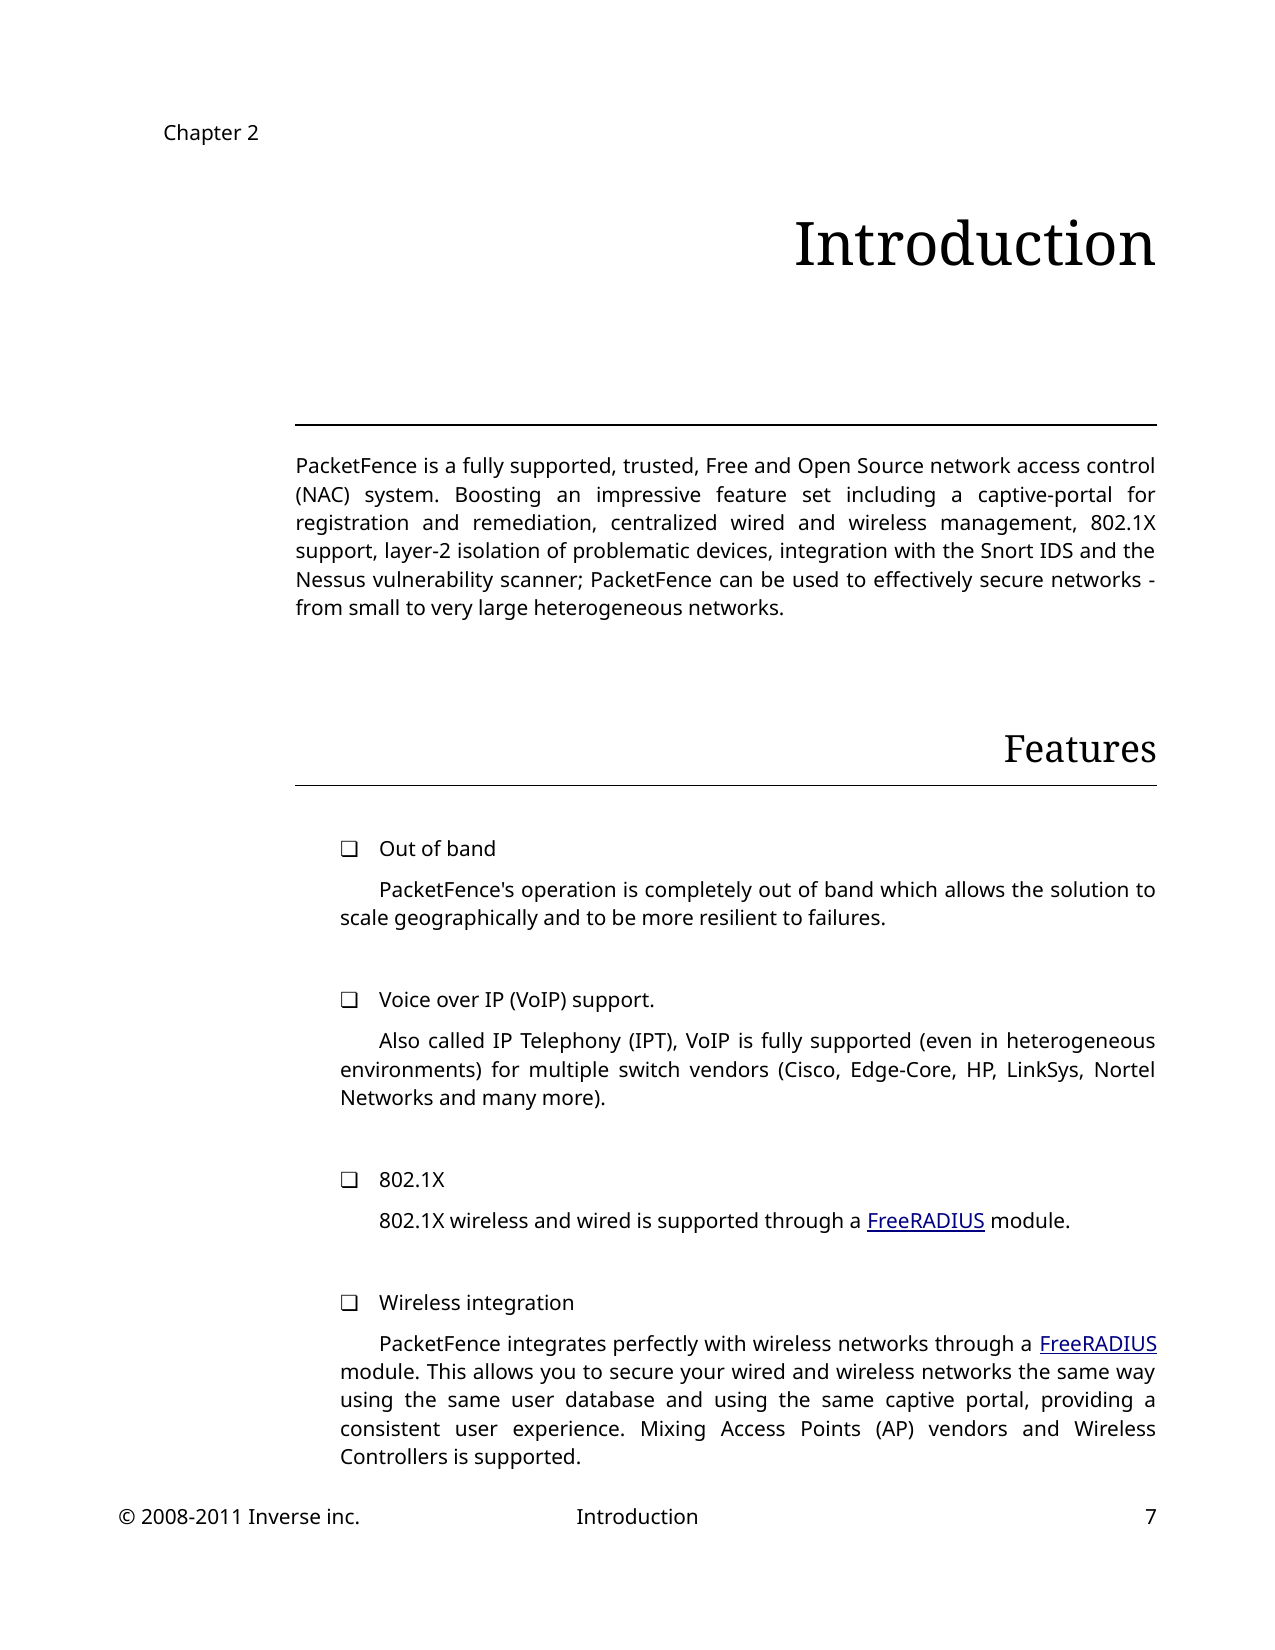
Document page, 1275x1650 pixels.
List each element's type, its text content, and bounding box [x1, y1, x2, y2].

list 802.1X wireless and wired is supported through a FreeRADIUS module. [340, 1206, 1157, 1234]
list ❏ Voice over IP (VoIP) support. [340, 985, 1157, 1014]
list ❏ 802.1X [340, 1165, 1157, 1193]
list ❏ Wireless integration [340, 1288, 1157, 1316]
subtitle Features [295, 722, 1157, 785]
list Also called IP Telephony (IPT), VoIP is fully supported (even in heterogeneous environments) for multiple switch vendors (Cisco, Edge-Core, HP, LinkSys, Nortel Networks and many more). [340, 1026, 1157, 1112]
list ❏ Out of band [340, 834, 1157, 862]
list PacketFence's operation is completely out of band which allows the solution to scale geographically and to be more resilient to failures. [340, 875, 1157, 932]
subtitle Introduction [295, 201, 1157, 424]
list PacketFence integrates perfectly with wireless networks through a FreeRADIUS module. This allows you to secure your wired and wireless networks the same way using the same user database and using the same captive portal, providing a consistent user experience. Mixing Access Points (AP) vendors and Wireless Controllers is supported. [340, 1329, 1157, 1471]
text PacketFence is a fully supported, trusted, Free and Open Source network access control (NAC) system. Boosting an impressive feature set including a captive-portal for registration and remediation, centralized wired and wireless management, 802.1X support, layer-2 isolation of problematic devices, integration with the Snort IDS and the Nessus vulnerability scanner; PacketFence can be used to effectively secure networks - from small to very large heterogeneous networks. [295, 451, 1157, 622]
